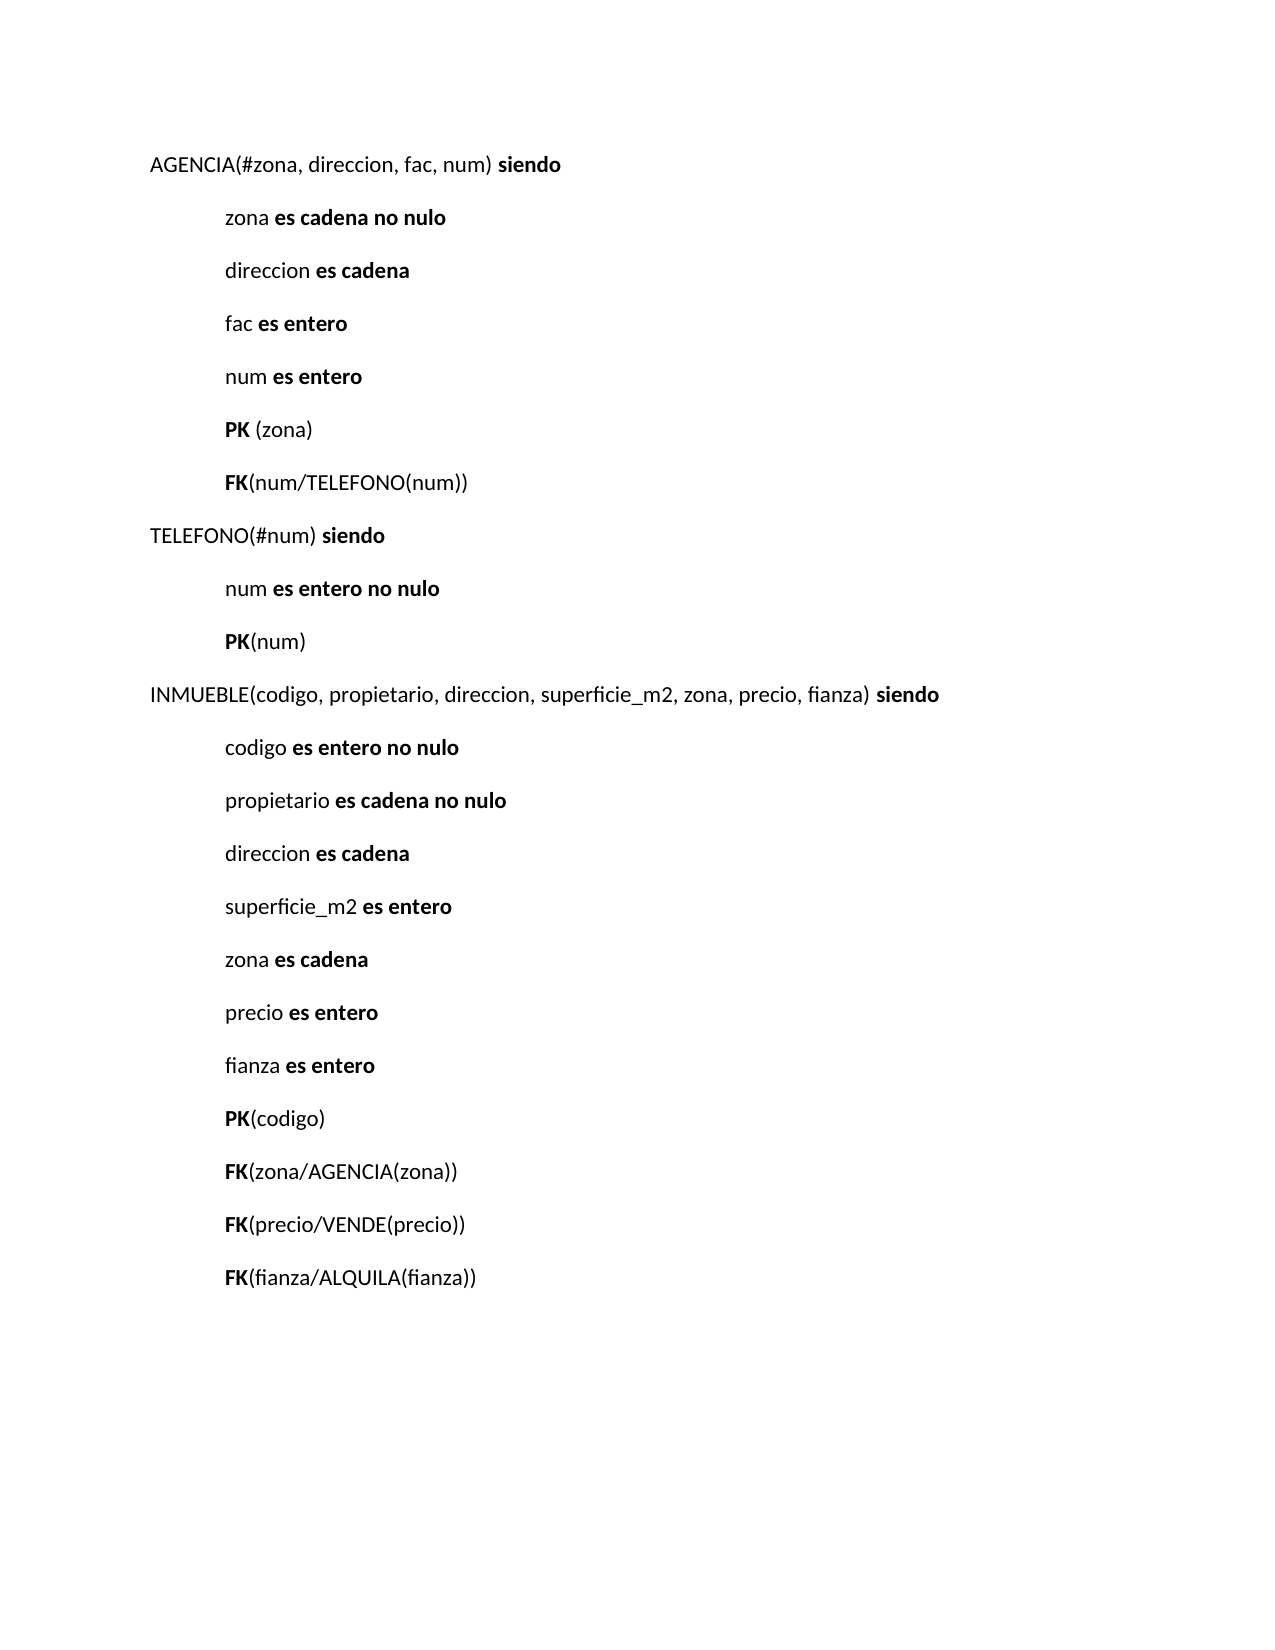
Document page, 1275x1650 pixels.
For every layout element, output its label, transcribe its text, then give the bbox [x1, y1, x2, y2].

text propietario es cadena no nulo [150, 786, 1125, 814]
text PK(codigo) [150, 1104, 1125, 1132]
text FK(fianza/ALQUILA(fianza)) [150, 1263, 1125, 1291]
text direccion es cadena [150, 839, 1125, 867]
text codigo es entero no nulo [150, 733, 1125, 761]
text INMUEBLE(codigo, propietario, direccion, superficie_m2, zona, precio, fianza) siendo [150, 680, 1125, 708]
text zona es cadena no nulo [150, 203, 1125, 231]
text PK (zona) [150, 415, 1125, 443]
text AGENCIA(#zona, direccion, fac, num) siendo [150, 150, 1125, 178]
text num es entero [150, 362, 1125, 390]
text FK(zona/AGENCIA(zona)) [150, 1157, 1125, 1185]
text fac es entero [150, 309, 1125, 337]
text FK(num/TELEFONO(num)) [150, 468, 1125, 496]
text PK(num) [150, 627, 1125, 655]
text FK(precio/VENDE(precio)) [150, 1210, 1125, 1238]
text fianza es entero [150, 1051, 1125, 1079]
text num es entero no nulo [150, 574, 1125, 602]
text TELEFONO(#num) siendo [150, 521, 1125, 549]
text superficie_m2 es entero [150, 892, 1125, 920]
text direccion es cadena [150, 256, 1125, 284]
text precio es entero [150, 998, 1125, 1026]
text zona es cadena [150, 945, 1125, 973]
